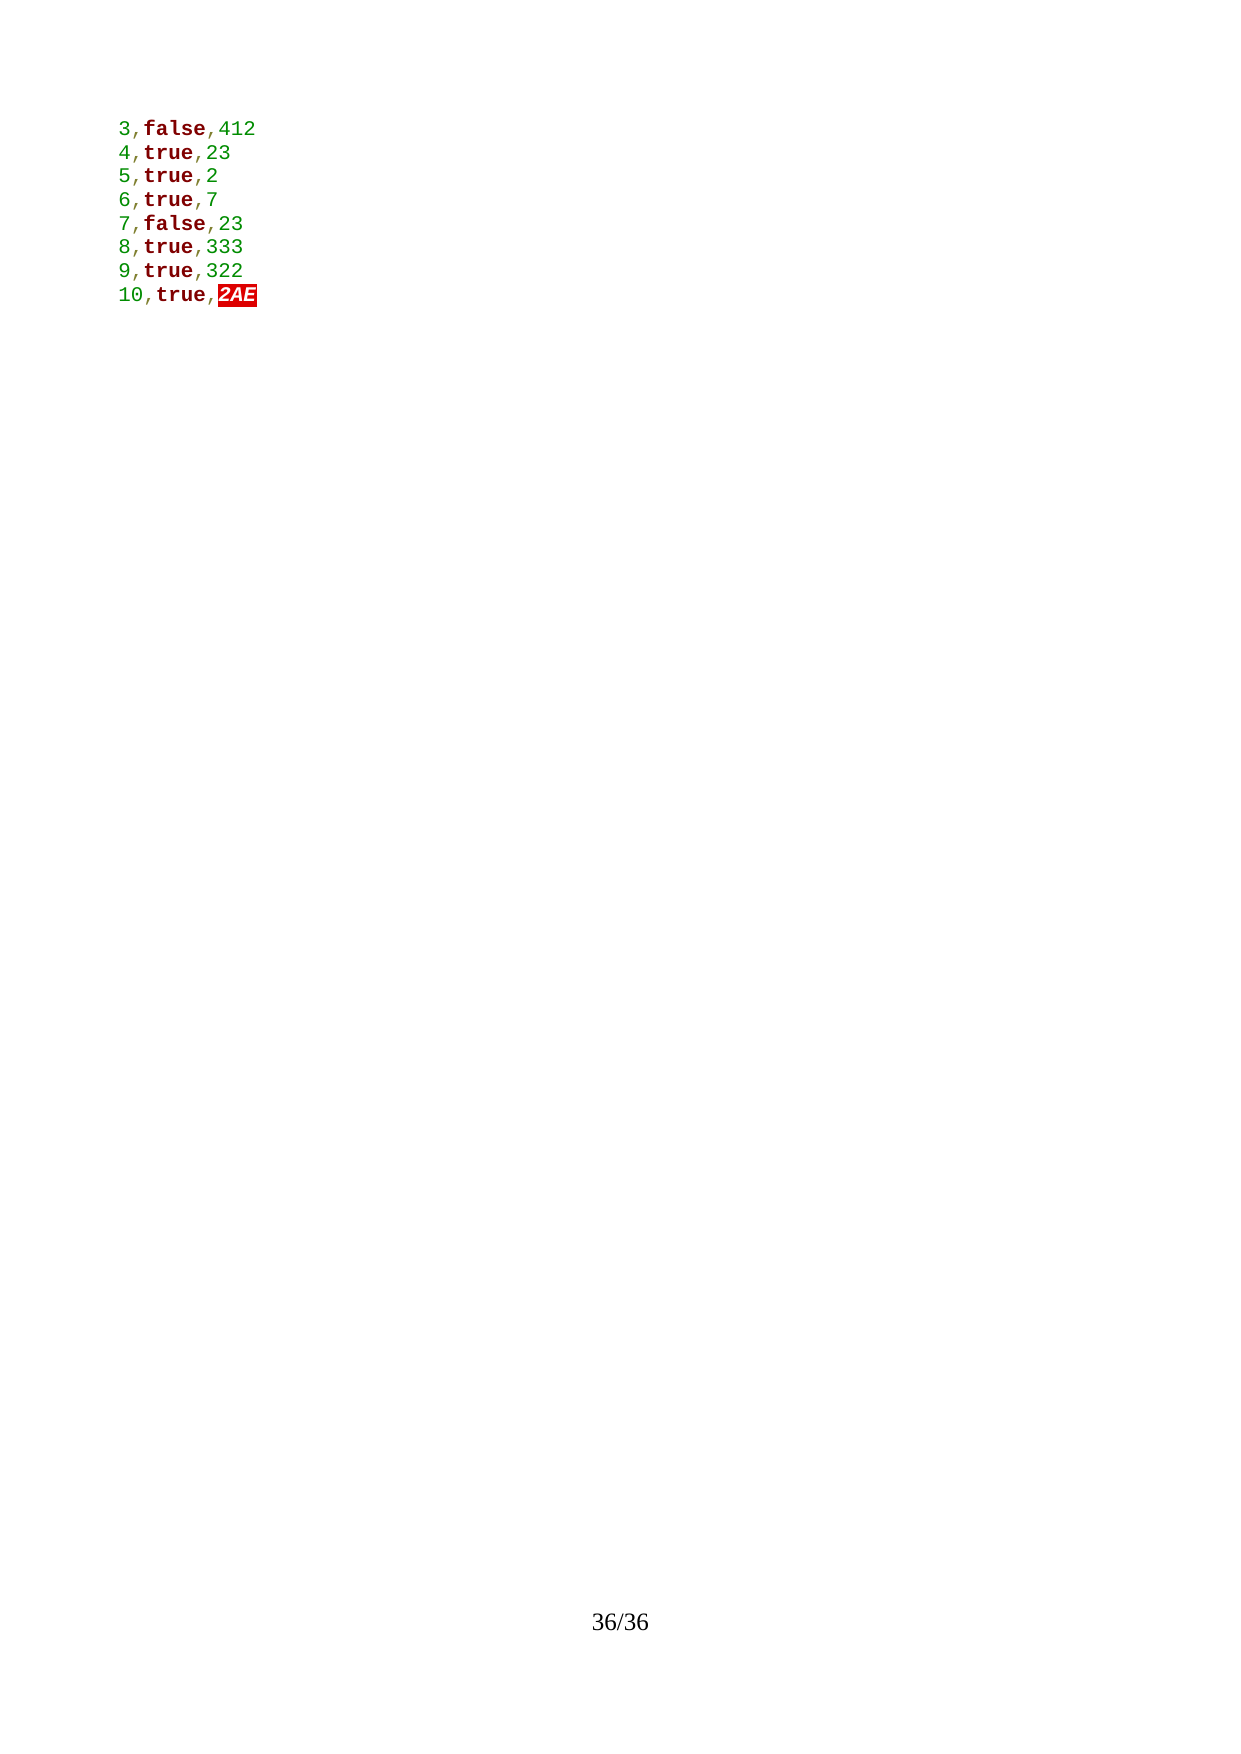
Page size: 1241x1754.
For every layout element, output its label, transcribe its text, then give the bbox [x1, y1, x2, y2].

text 10,true,2AE [118, 284, 1122, 307]
text 4,true,23 [118, 142, 1122, 165]
text 3,false,412 [118, 118, 1122, 142]
text 5,true,2 [118, 165, 1122, 189]
text 8,true,333 [118, 236, 1122, 260]
text 6,true,7 [118, 189, 1122, 213]
text 7,false,23 [118, 213, 1122, 236]
text 9,true,322 [118, 260, 1122, 284]
